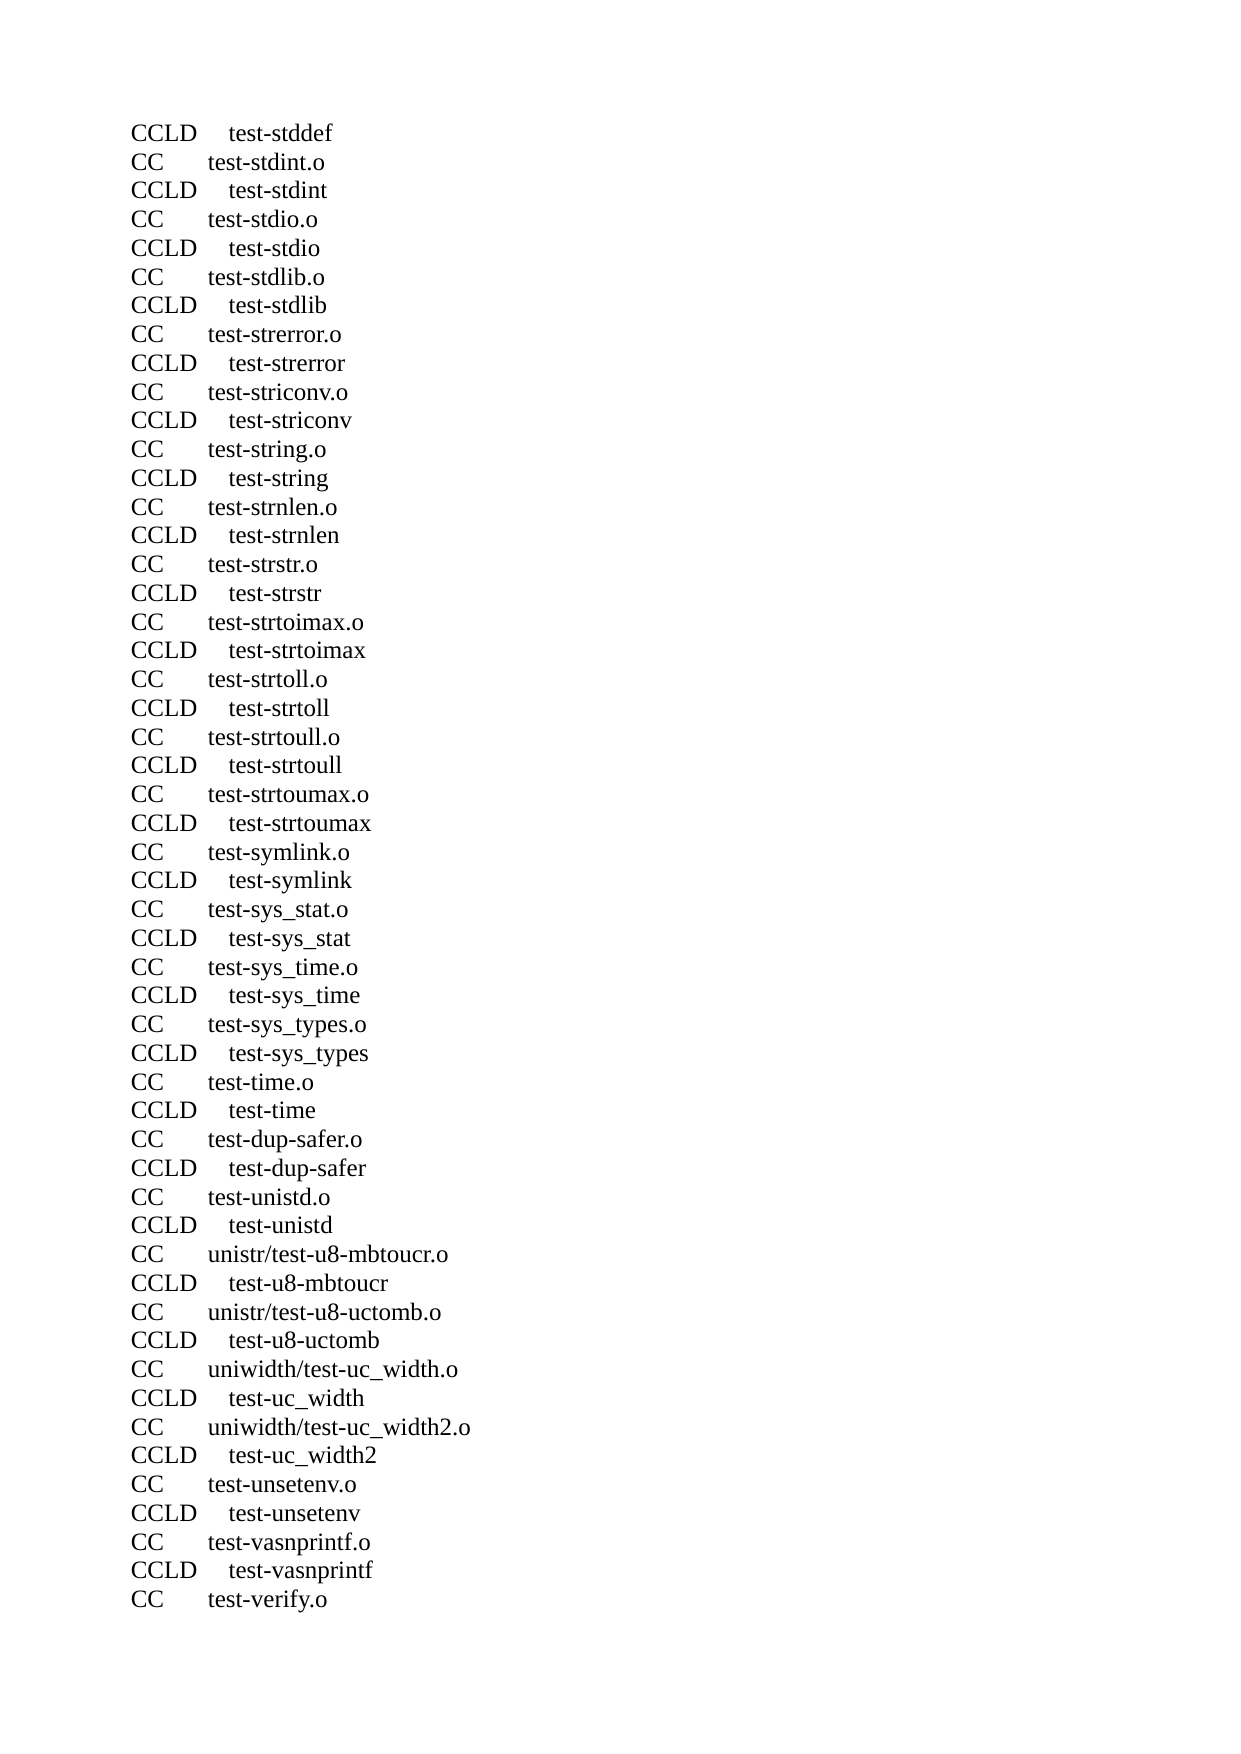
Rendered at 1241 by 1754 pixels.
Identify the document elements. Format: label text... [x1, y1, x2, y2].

text CCLD test-strstr [118, 578, 1122, 607]
text CC uniwidth/test-uc_width2.o [118, 1412, 1122, 1441]
text CC unistr/test-u8-uctomb.o [118, 1297, 1122, 1326]
text CC test-striconv.o [118, 377, 1122, 406]
text CC test-sys_stat.o [118, 894, 1122, 923]
text CCLD test-strerror [118, 348, 1122, 377]
text CCLD test-time [118, 1096, 1122, 1124]
text CC test-strtoimax.o [118, 607, 1122, 636]
text CC test-time.o [118, 1067, 1122, 1096]
text CCLD test-vasnprintf [118, 1556, 1122, 1584]
text CCLD test-stdlib [118, 291, 1122, 319]
text CC test-strnlen.o [118, 492, 1122, 521]
text CC test-dup-safer.o [118, 1124, 1122, 1153]
text CCLD test-uc_width2 [118, 1441, 1122, 1469]
text CCLD test-u8-uctomb [118, 1326, 1122, 1354]
text CC test-stdint.o [118, 147, 1122, 176]
text CC test-stdlib.o [118, 262, 1122, 291]
text CCLD test-unsetenv [118, 1498, 1122, 1527]
text CCLD test-strtoll [118, 693, 1122, 722]
text CC test-unsetenv.o [118, 1469, 1122, 1498]
text CCLD test-stdio [118, 233, 1122, 262]
text CCLD test-sys_types [118, 1038, 1122, 1067]
text CCLD test-sys_time [118, 981, 1122, 1009]
text CCLD test-strtoull [118, 751, 1122, 779]
text CCLD test-strnlen [118, 521, 1122, 549]
text CC uniwidth/test-uc_width.o [118, 1354, 1122, 1383]
text CC test-strtoumax.o [118, 779, 1122, 808]
text CCLD test-uc_width [118, 1383, 1122, 1412]
text CC test-unistd.o [118, 1182, 1122, 1211]
text CC test-strerror.o [118, 319, 1122, 348]
text CCLD test-u8-mbtoucr [118, 1268, 1122, 1297]
text CC test-strstr.o [118, 549, 1122, 578]
text CC test-string.o [118, 434, 1122, 463]
text CC test-strtoll.o [118, 664, 1122, 693]
text CC test-verify.o [118, 1584, 1122, 1613]
text CC test-sys_types.o [118, 1009, 1122, 1038]
text CCLD test-symlink [118, 866, 1122, 894]
text CC test-strtoull.o [118, 722, 1122, 751]
text CC unistr/test-u8-mbtoucr.o [118, 1239, 1122, 1268]
text CC test-symlink.o [118, 837, 1122, 866]
text CCLD test-stdint [118, 176, 1122, 204]
text CCLD test-sys_stat [118, 923, 1122, 952]
text CCLD test-strtoimax [118, 636, 1122, 664]
text CCLD test-stddef [118, 118, 1122, 147]
text CCLD test-unistd [118, 1211, 1122, 1239]
text CCLD test-string [118, 463, 1122, 492]
text CC test-stdio.o [118, 204, 1122, 233]
text CC test-vasnprintf.o [118, 1527, 1122, 1556]
text CCLD test-strtoumax [118, 808, 1122, 837]
text CCLD test-striconv [118, 406, 1122, 434]
text CC test-sys_time.o [118, 952, 1122, 981]
text CCLD test-dup-safer [118, 1153, 1122, 1182]
